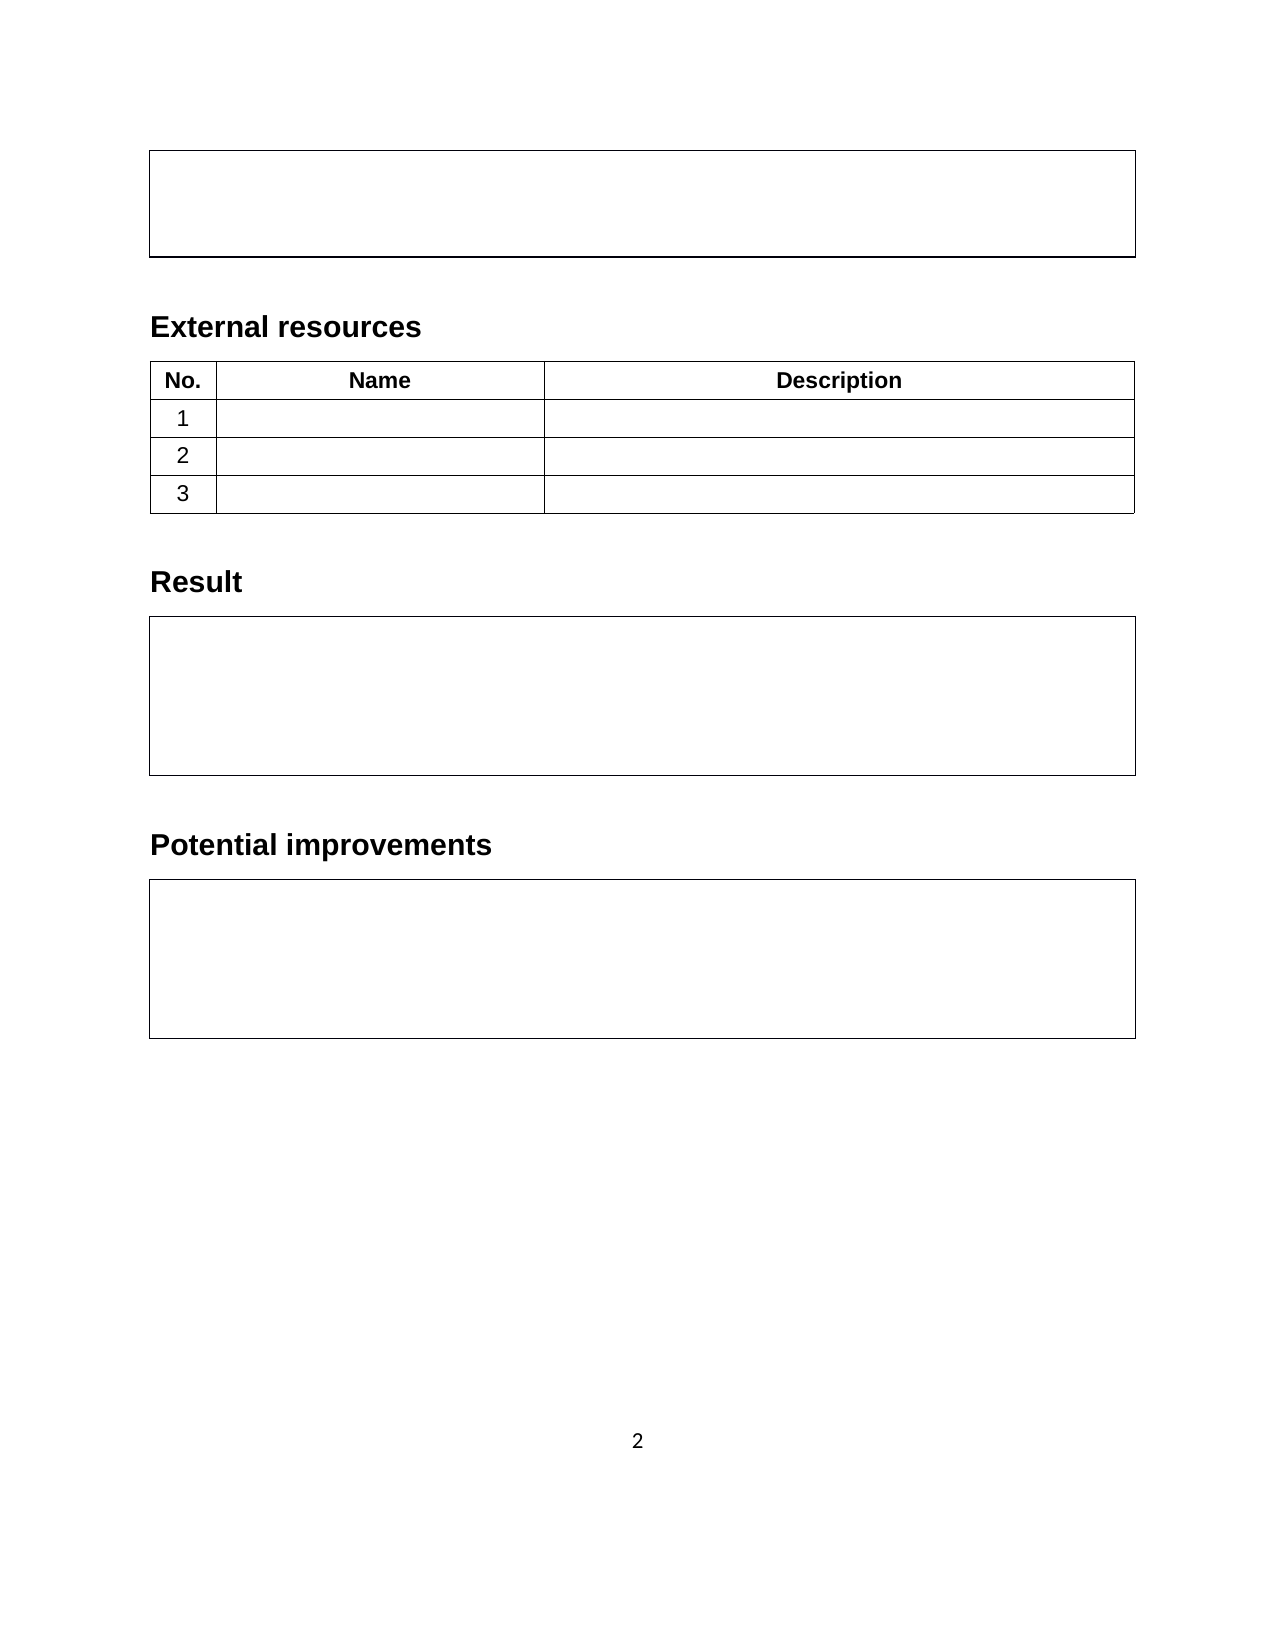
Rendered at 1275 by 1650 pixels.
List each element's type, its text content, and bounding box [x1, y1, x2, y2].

table_header Name [217, 362, 544, 399]
table_cell [545, 438, 1134, 474]
subtitle External resources [150, 308, 1125, 343]
table_cell 3 [151, 476, 216, 512]
table_cell 2 [151, 438, 216, 474]
table_header No. [151, 362, 216, 399]
table_header Description [545, 362, 1134, 399]
table_cell [217, 438, 544, 474]
table_header [150, 880, 1135, 1038]
subtitle Result [150, 563, 1125, 598]
subtitle Potential improvements [150, 827, 1125, 862]
table_header [150, 617, 1135, 775]
table_cell [217, 400, 544, 437]
table_cell [545, 400, 1134, 437]
table_cell [217, 476, 544, 512]
table_cell 1 [151, 400, 216, 437]
table_cell [545, 476, 1134, 512]
table_header [150, 151, 1135, 256]
